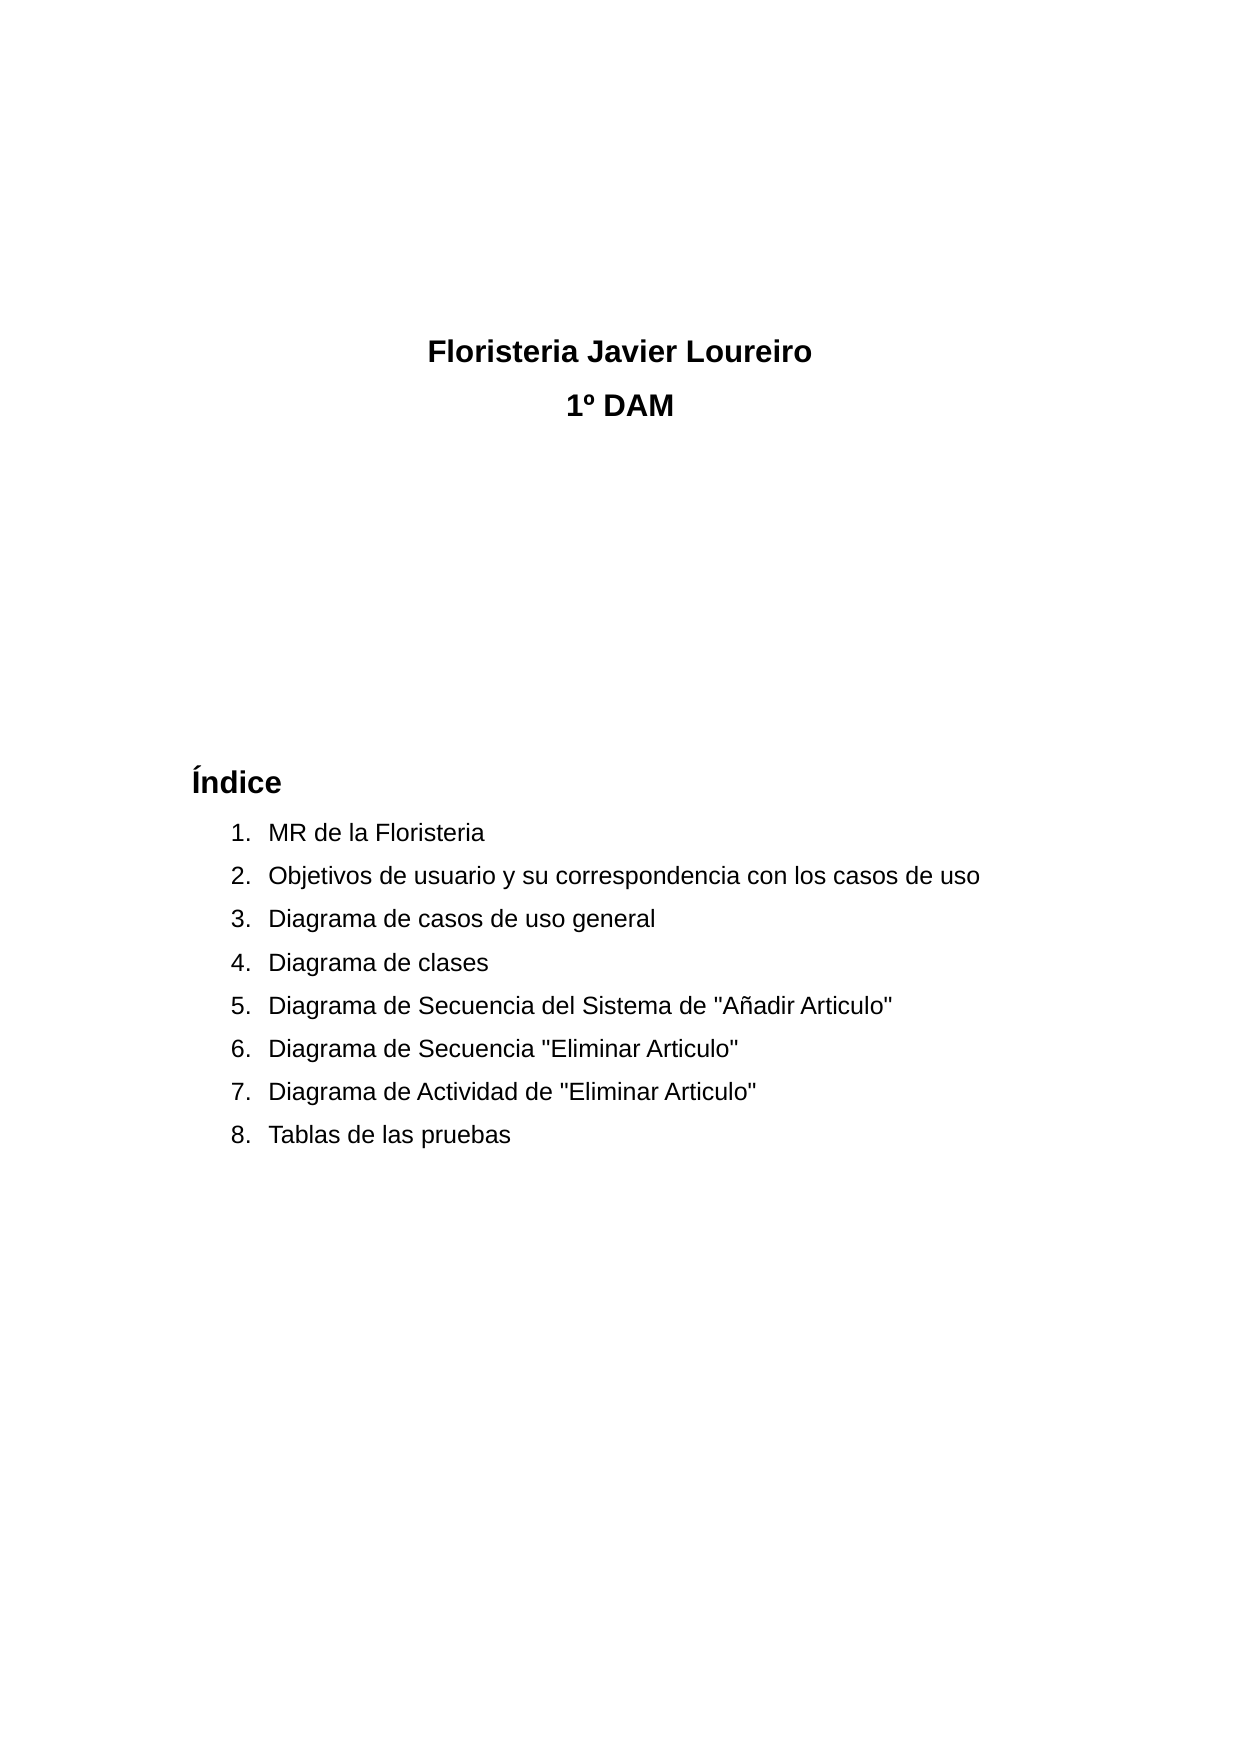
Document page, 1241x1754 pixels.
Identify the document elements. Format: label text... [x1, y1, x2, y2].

list Diagrama de Secuencia del Sistema de "Añadir Articulo" [231, 991, 1122, 1019]
list Diagrama de casos de uso general [231, 904, 1122, 933]
list Tablas de las pruebas [231, 1120, 1122, 1149]
list Diagrama de Secuencia "Eliminar Articulo" [231, 1034, 1122, 1063]
text 1º DAM [118, 387, 1122, 423]
list MR de la Floristeria [231, 818, 1122, 847]
list Diagrama de Actividad de "Eliminar Articulo" [231, 1077, 1122, 1106]
text Índice [118, 764, 1122, 800]
text Floristeria Javier Loureiro [118, 333, 1122, 369]
list Diagrama de clases [231, 948, 1122, 976]
list Objetivos de usuario y su correspondencia con los casos de uso [231, 861, 1122, 890]
